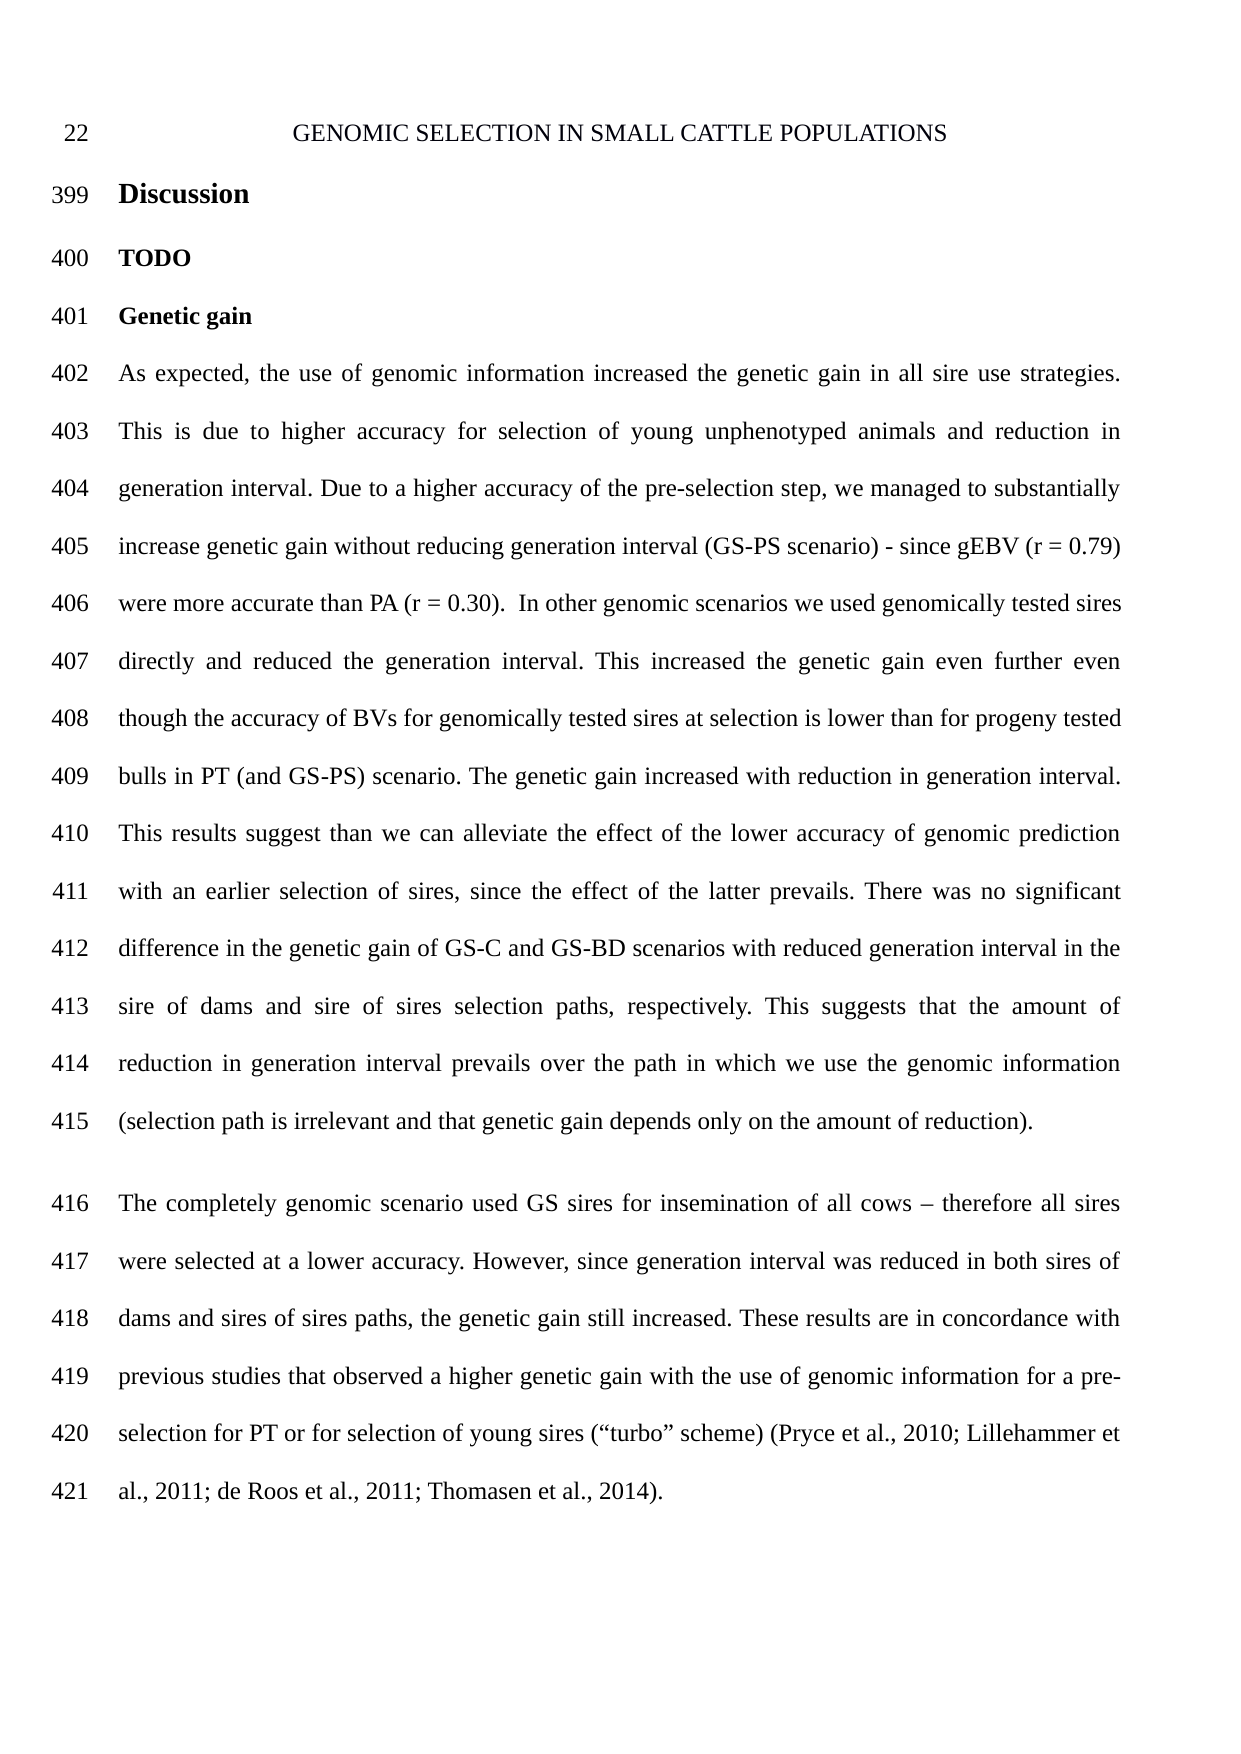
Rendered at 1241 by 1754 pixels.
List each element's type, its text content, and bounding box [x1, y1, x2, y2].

subtitle TODO [118, 243, 1122, 272]
text As expected, the use of genomic information increased the genetic gain in all sire use strategies. This is due to higher accuracy for selection of young unphenotyped animals and reduction in generation interval. Due to a higher accuracy of the pre-selection step, we managed to substantially increase genetic gain without reducing generation interval (GS-PS scenario) - since gEBV (r = 0.79) were more accurate than PA (r = 0.30). In other genomic scenarios we used genomically tested sires directly and reduced the generation interval. This increased the genetic gain even further even though the accuracy of BVs for genomically tested sires at selection is lower than for progeny tested bulls in PT (and GS‑PS) scenario. The genetic gain increased with reduction in generation interval. This results suggest than we can alleviate the effect of the lower accuracy of genomic prediction with an earlier selection of sires, since the effect of the latter prevails. There was no significant difference in the genetic gain of GS-C and GS-BD scenarios with reduced generation interval in the sire of dams and sire of sires selection paths, respectively. This suggests that the amount of reduction in generation interval prevails over the path in which we use the genomic information (selection path is irrelevant and that genetic gain depends only on the amount of reduction). [118, 358, 1122, 1135]
text The completely genomic scenario used GS sires for insemination of all cows – therefore all sires were selected at a lower accuracy. However, since generation interval was reduced in both sires of dams and sires of sires paths, the genetic gain still increased. These results are in concordance with previous studies that observed a higher genetic gain with the use of genomic information for a pre-selection for PT or for selection of young sires (“turbo” scheme) (Pryce et al., 2010; Lillehammer et al., 2011; de Roos et al., 2011; Thomasen et al., 2014). [118, 1188, 1122, 1505]
subtitle Discussion [118, 176, 1122, 210]
subtitle Genetic gain [118, 301, 1122, 330]
